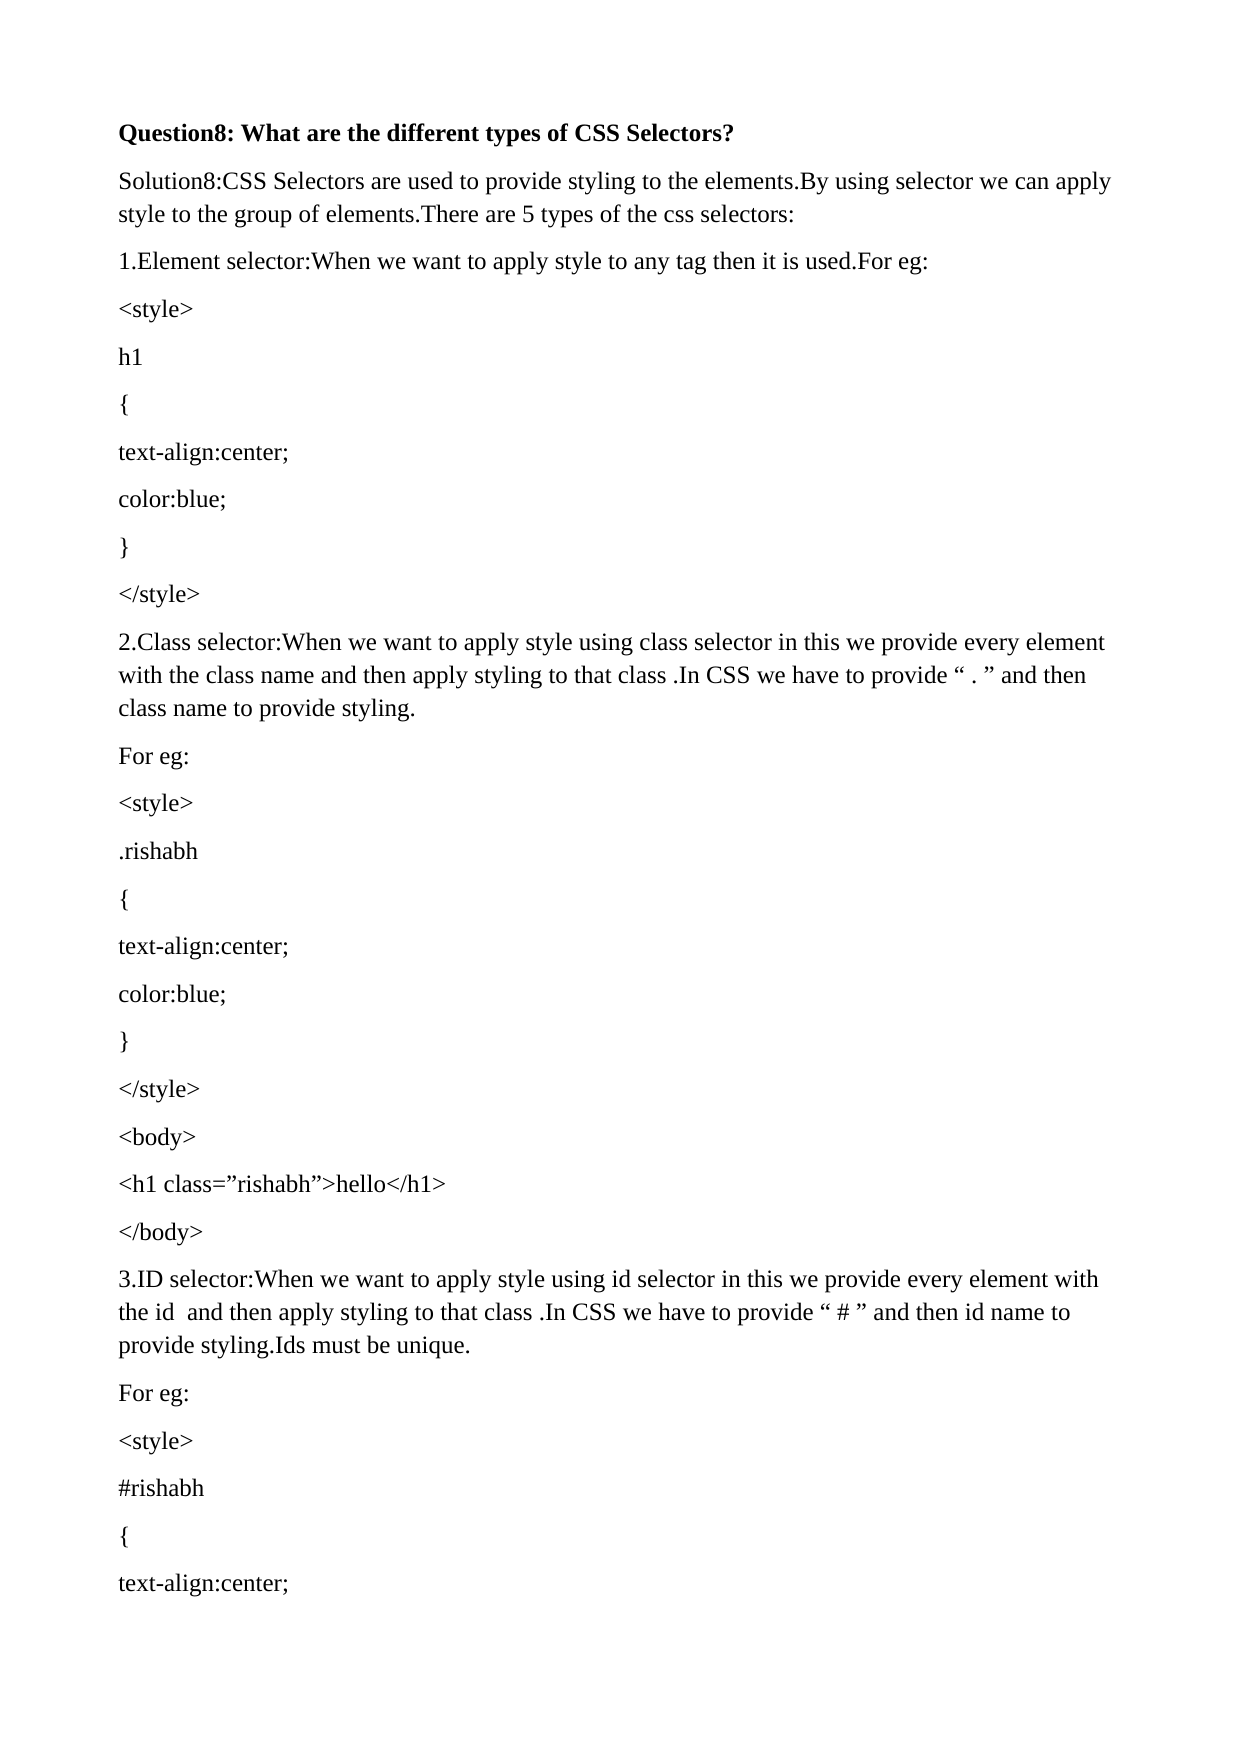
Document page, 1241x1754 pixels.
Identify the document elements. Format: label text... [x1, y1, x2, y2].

text text-align:center; [118, 1568, 1122, 1597]
text <style> [118, 788, 1122, 817]
text text-align:center; [118, 437, 1122, 466]
text #rishabh [118, 1473, 1122, 1502]
text For eg: [118, 741, 1122, 769]
text { [118, 884, 1122, 912]
text 1.Element selector:When we want to apply style to any tag then it is used.For eg: [118, 246, 1122, 275]
text color:blue; [118, 979, 1122, 1008]
text 3.ID selector:When we want to apply style using id selector in this we provide every element with the id and then apply styling to that class .In CSS we have to provide “ # ” and then id name to provide styling.Ids must be unique. [118, 1264, 1122, 1359]
text Question8: What are the different types of CSS Selectors? [118, 118, 1122, 147]
text { [118, 389, 1122, 418]
text 2.Class selector:When we want to apply style using class selector in this we provide every element with the class name and then apply styling to that class .In CSS we have to provide “ . ” and then class name to provide styling. [118, 627, 1122, 722]
text Solution8:CSS Selectors are used to provide styling to the elements.By using selector we can apply style to the group of elements.There are 5 types of the css selectors: [118, 166, 1122, 227]
text <h1 class=”rishabh”>hello</h1> [118, 1169, 1122, 1198]
text color:blue; [118, 484, 1122, 513]
text { [118, 1521, 1122, 1550]
text <style> [118, 1426, 1122, 1454]
text h1 [118, 342, 1122, 370]
text } [118, 1026, 1122, 1055]
text For eg: [118, 1378, 1122, 1407]
text } [118, 532, 1122, 561]
text </style> [118, 579, 1122, 608]
text <style> [118, 294, 1122, 323]
text <body> [118, 1122, 1122, 1150]
text text-align:center; [118, 931, 1122, 960]
text </style> [118, 1074, 1122, 1103]
text .rishabh [118, 836, 1122, 865]
text </body> [118, 1217, 1122, 1246]
